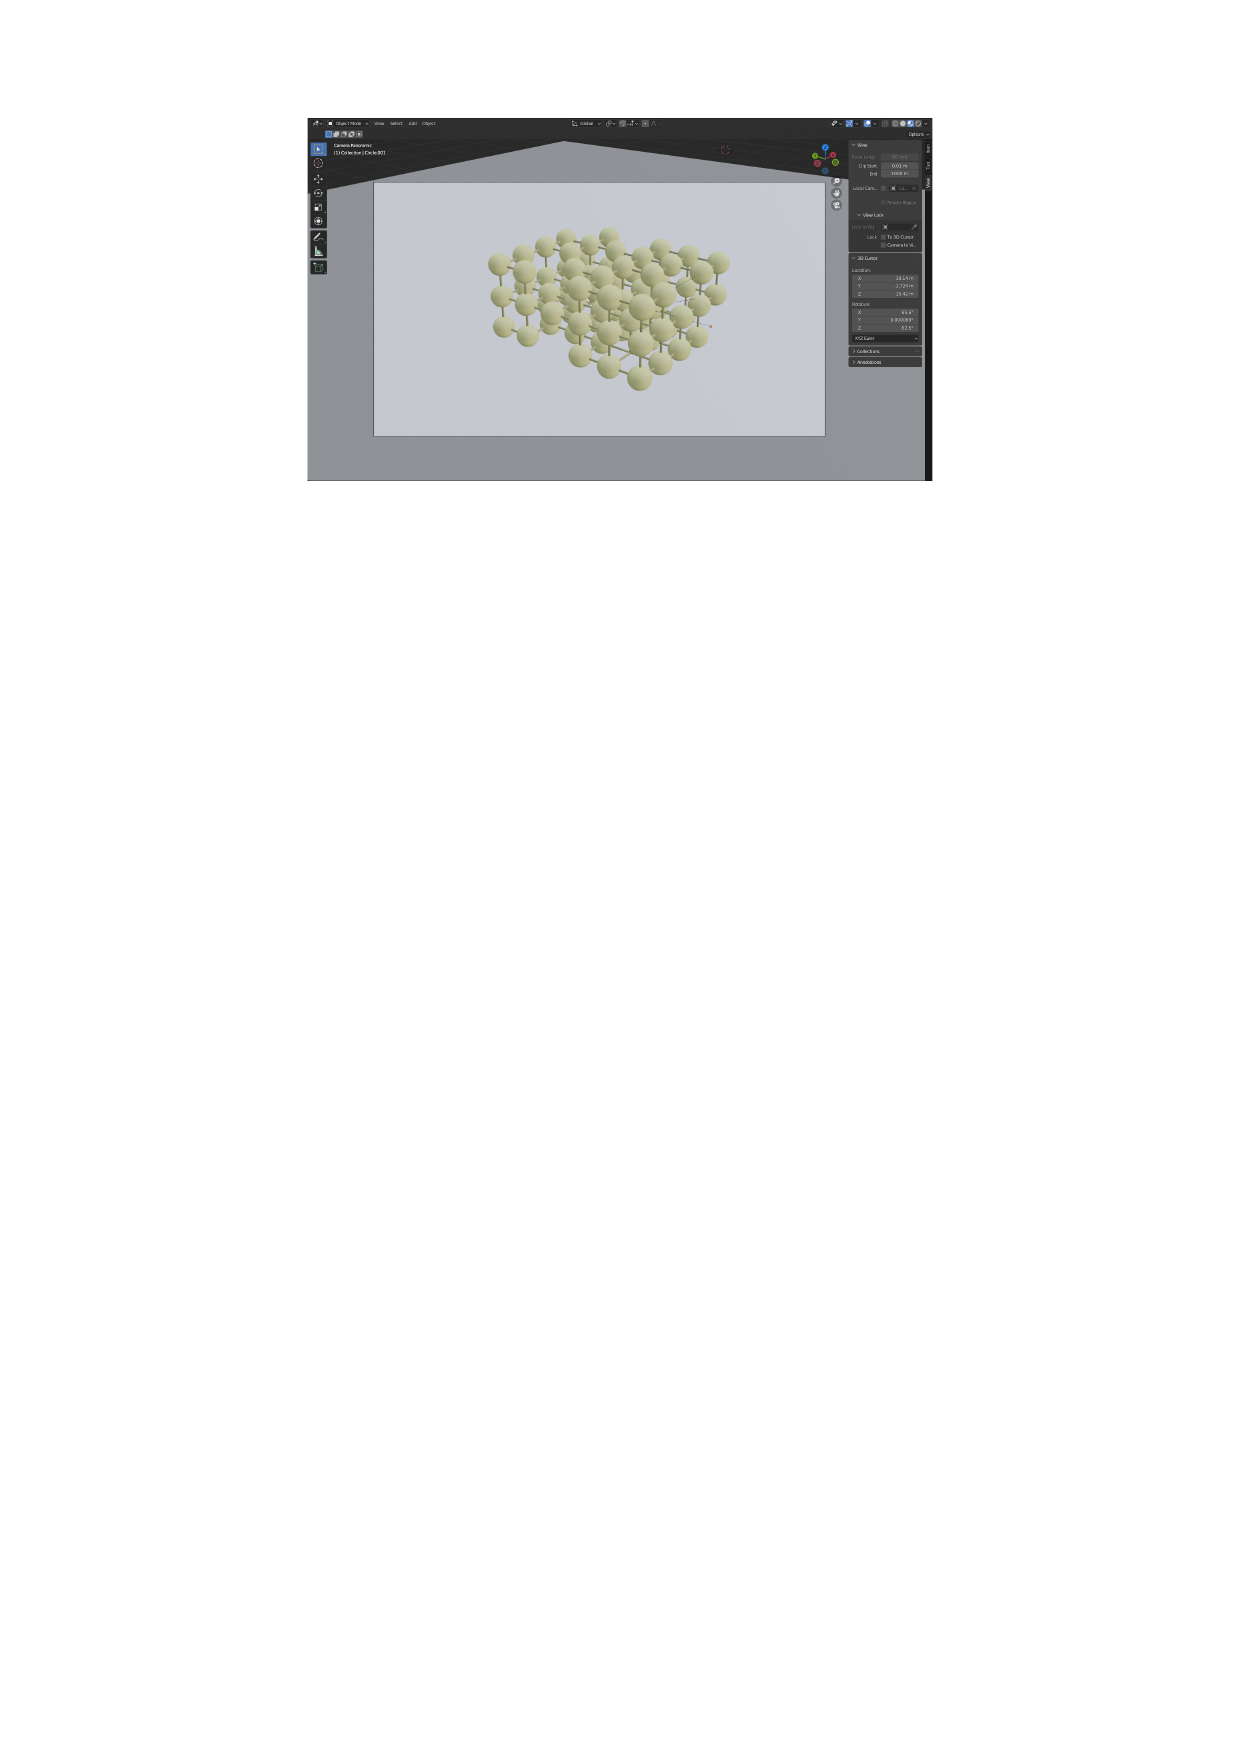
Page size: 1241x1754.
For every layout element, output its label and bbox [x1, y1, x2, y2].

picture [307, 118, 933, 481]
